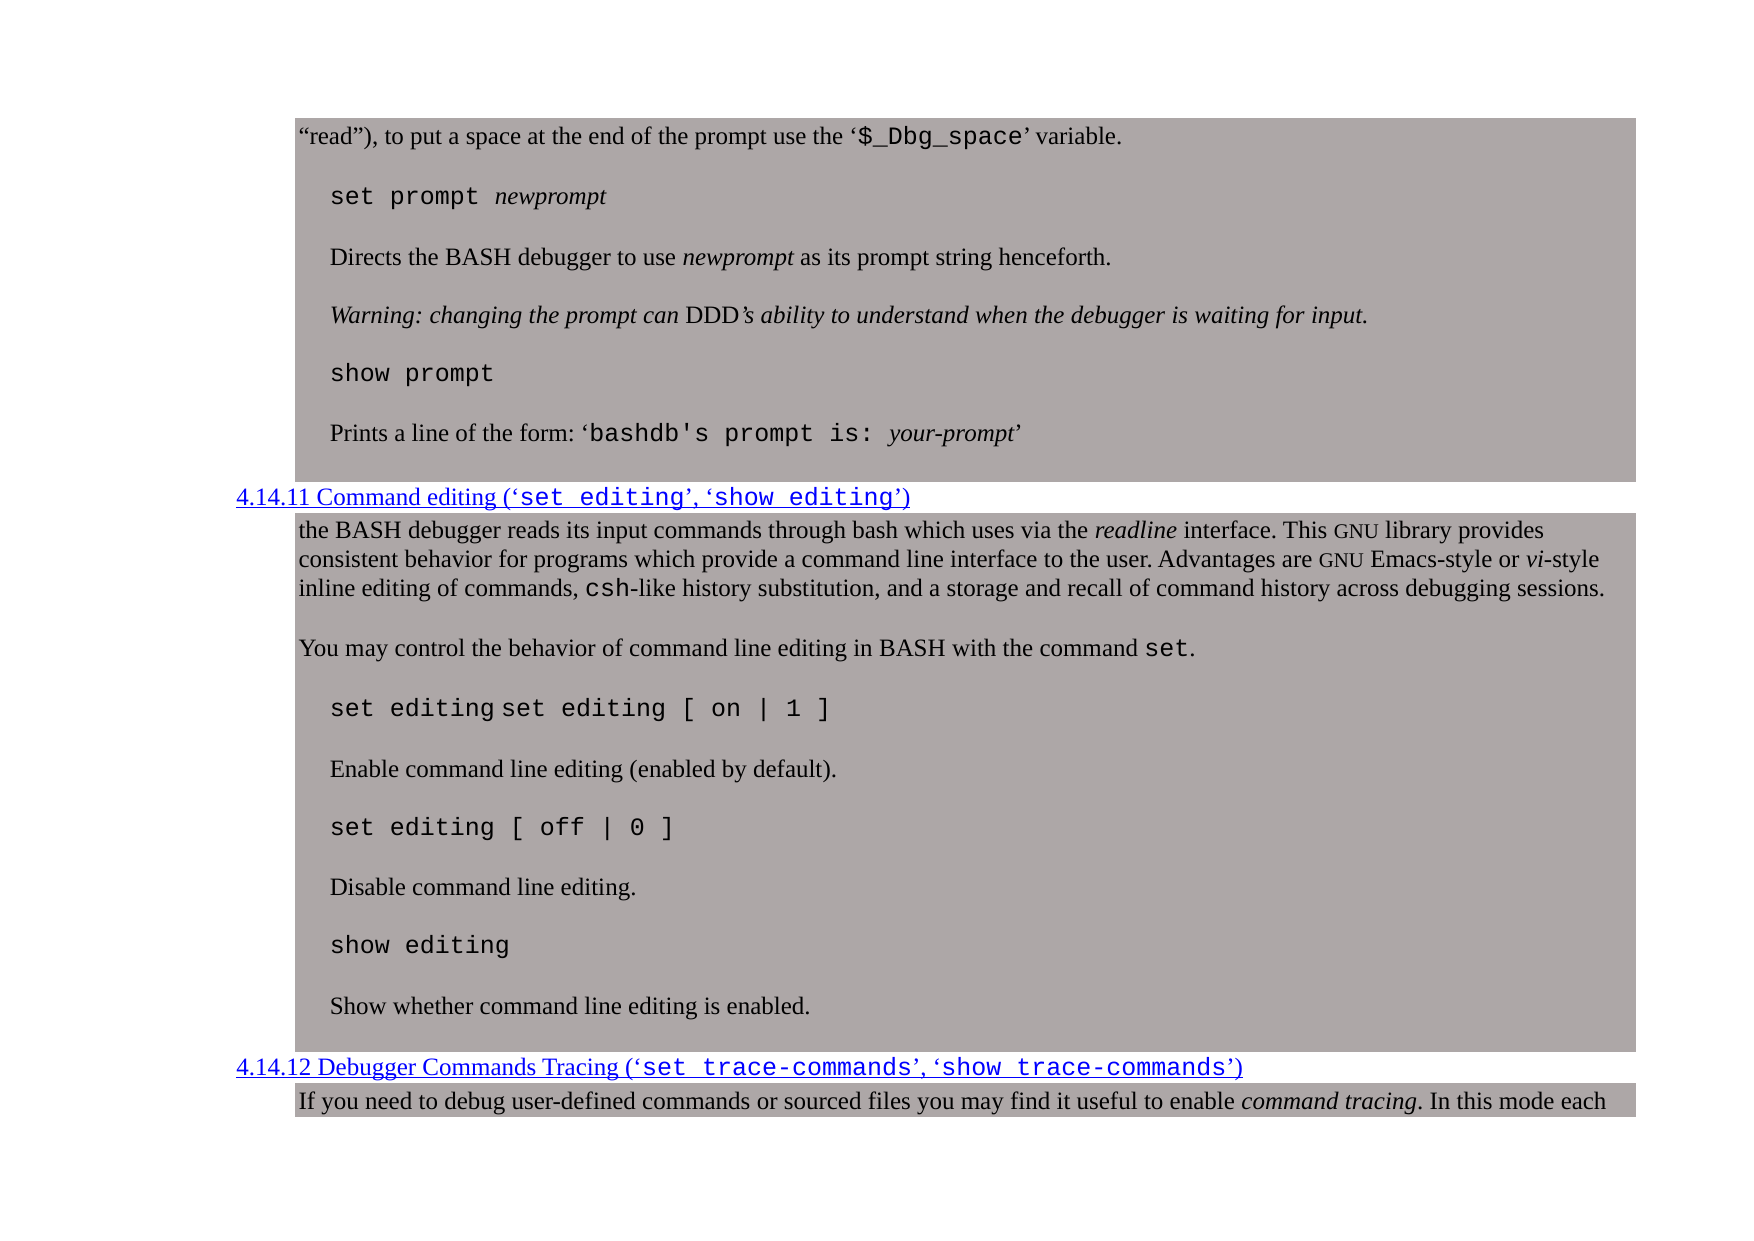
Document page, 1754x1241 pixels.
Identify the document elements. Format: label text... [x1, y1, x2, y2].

table_header “read”), to put a space at the end of the prompt use the ‘$_Dbg_space’ variable. set prompt newprompt Directs the BASH debugger to use newprompt as its prompt string henceforth. Warning: changing the prompt can DDD’s ability to understand when the debugger is waiting for input. show prompt Prints a line of the form: ‘bashdb's prompt is: your-prompt’ [295, 118, 1636, 482]
table_header If you need to debug user-defined commands or sourced files you may find it useful to enable command tracing. In this mode each [295, 1083, 1636, 1117]
subtitle 4.14.12 Debugger Commands Tracing (‘set trace-commands’, ‘show trace-commands’) [236, 1052, 1636, 1083]
table_header the BASH debugger reads its input commands through bash which uses via the readline interface. This GNU library provides consistent behavior for programs which provide a command line interface to the user. Advantages are GNU Emacs-style or vi-style inline editing of commands, csh-like history substitution, and a storage and recall of command history across debugging sessions. You may control the behavior of command line editing in BASH with the command set. set editing set editing [ on | 1 ] Enable command line editing (enabled by default). set editing [ off | 0 ] Disable command line editing. show editing Show whether command line editing is enabled. [295, 513, 1636, 1052]
subtitle 4.14.11 Command editing (‘set editing’, ‘show editing’) [236, 482, 1636, 512]
